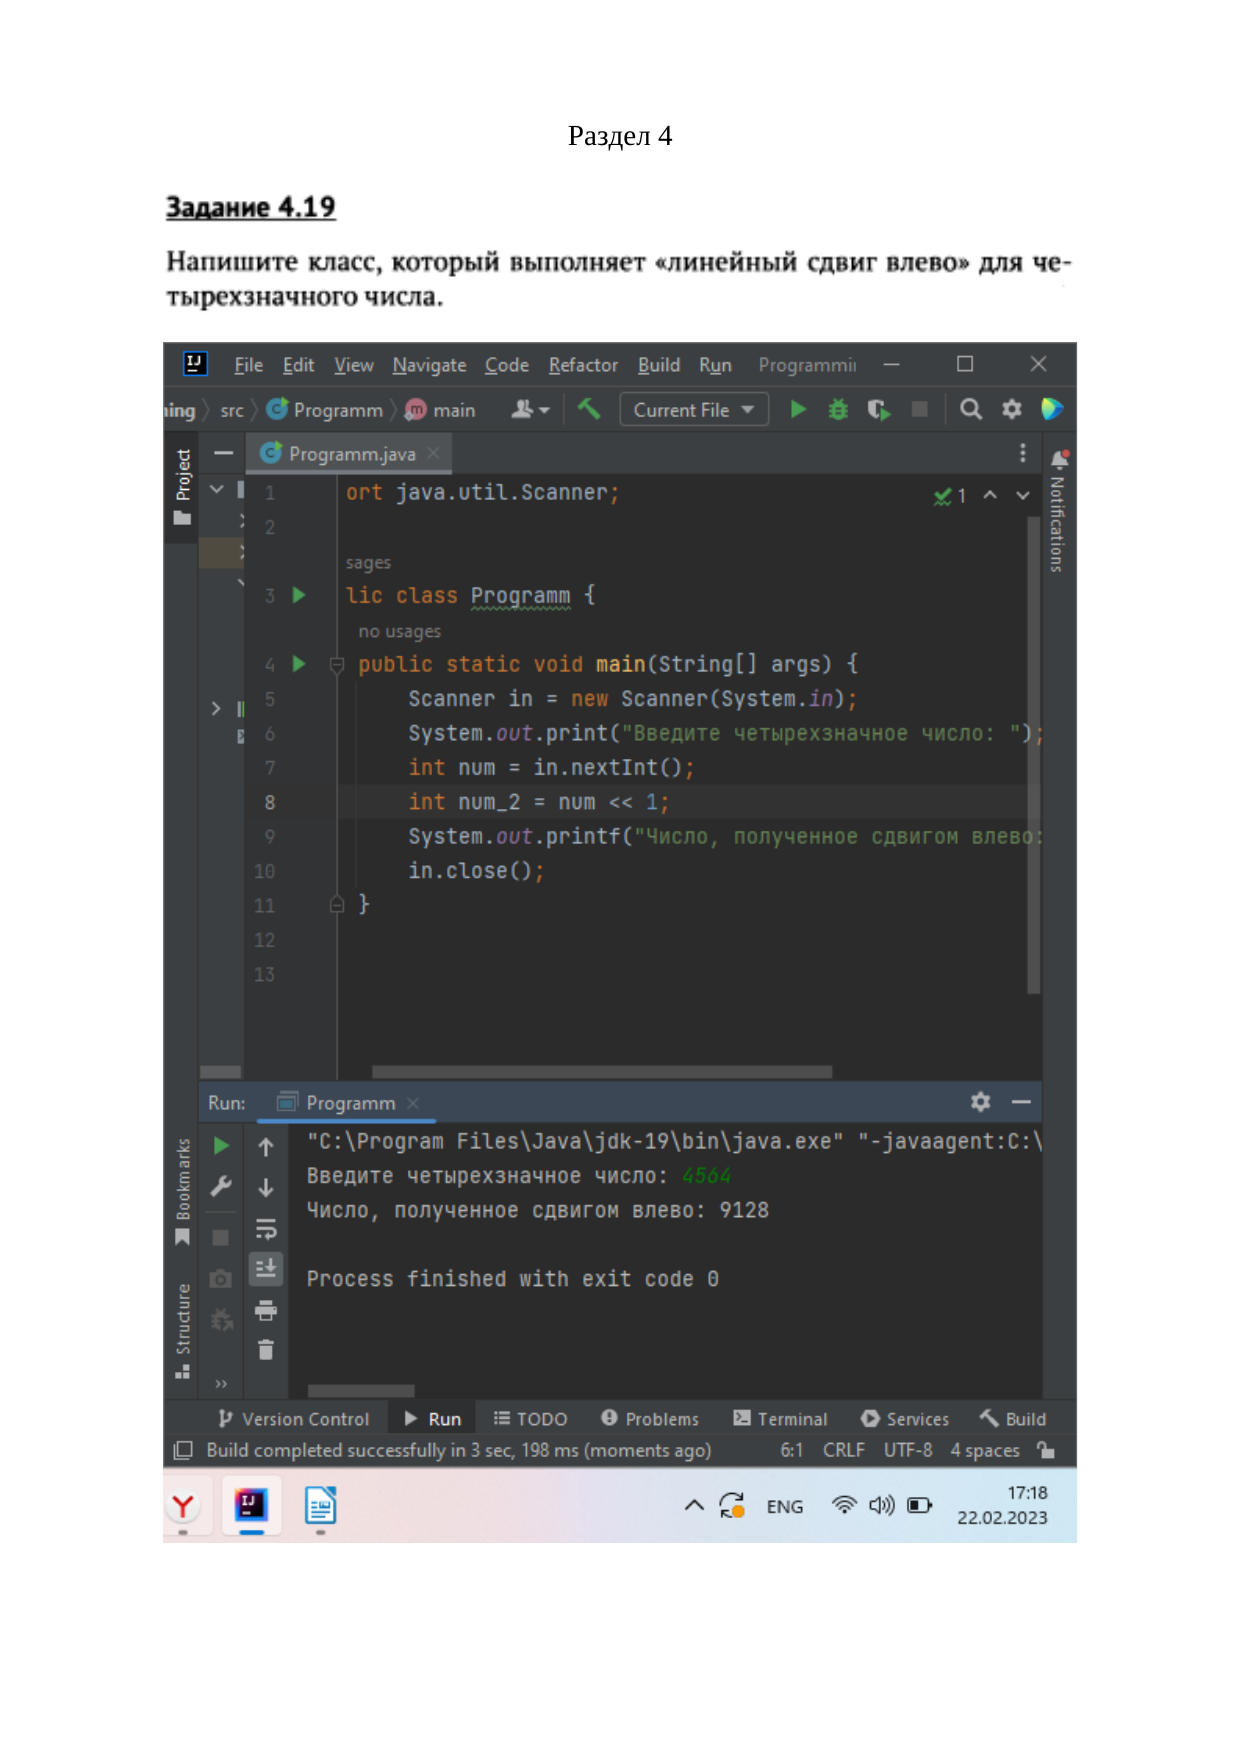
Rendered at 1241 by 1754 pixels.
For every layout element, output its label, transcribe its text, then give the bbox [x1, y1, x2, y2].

text Раздел 4 [118, 118, 1122, 152]
picture [163, 342, 1078, 1543]
picture [158, 168, 1082, 326]
